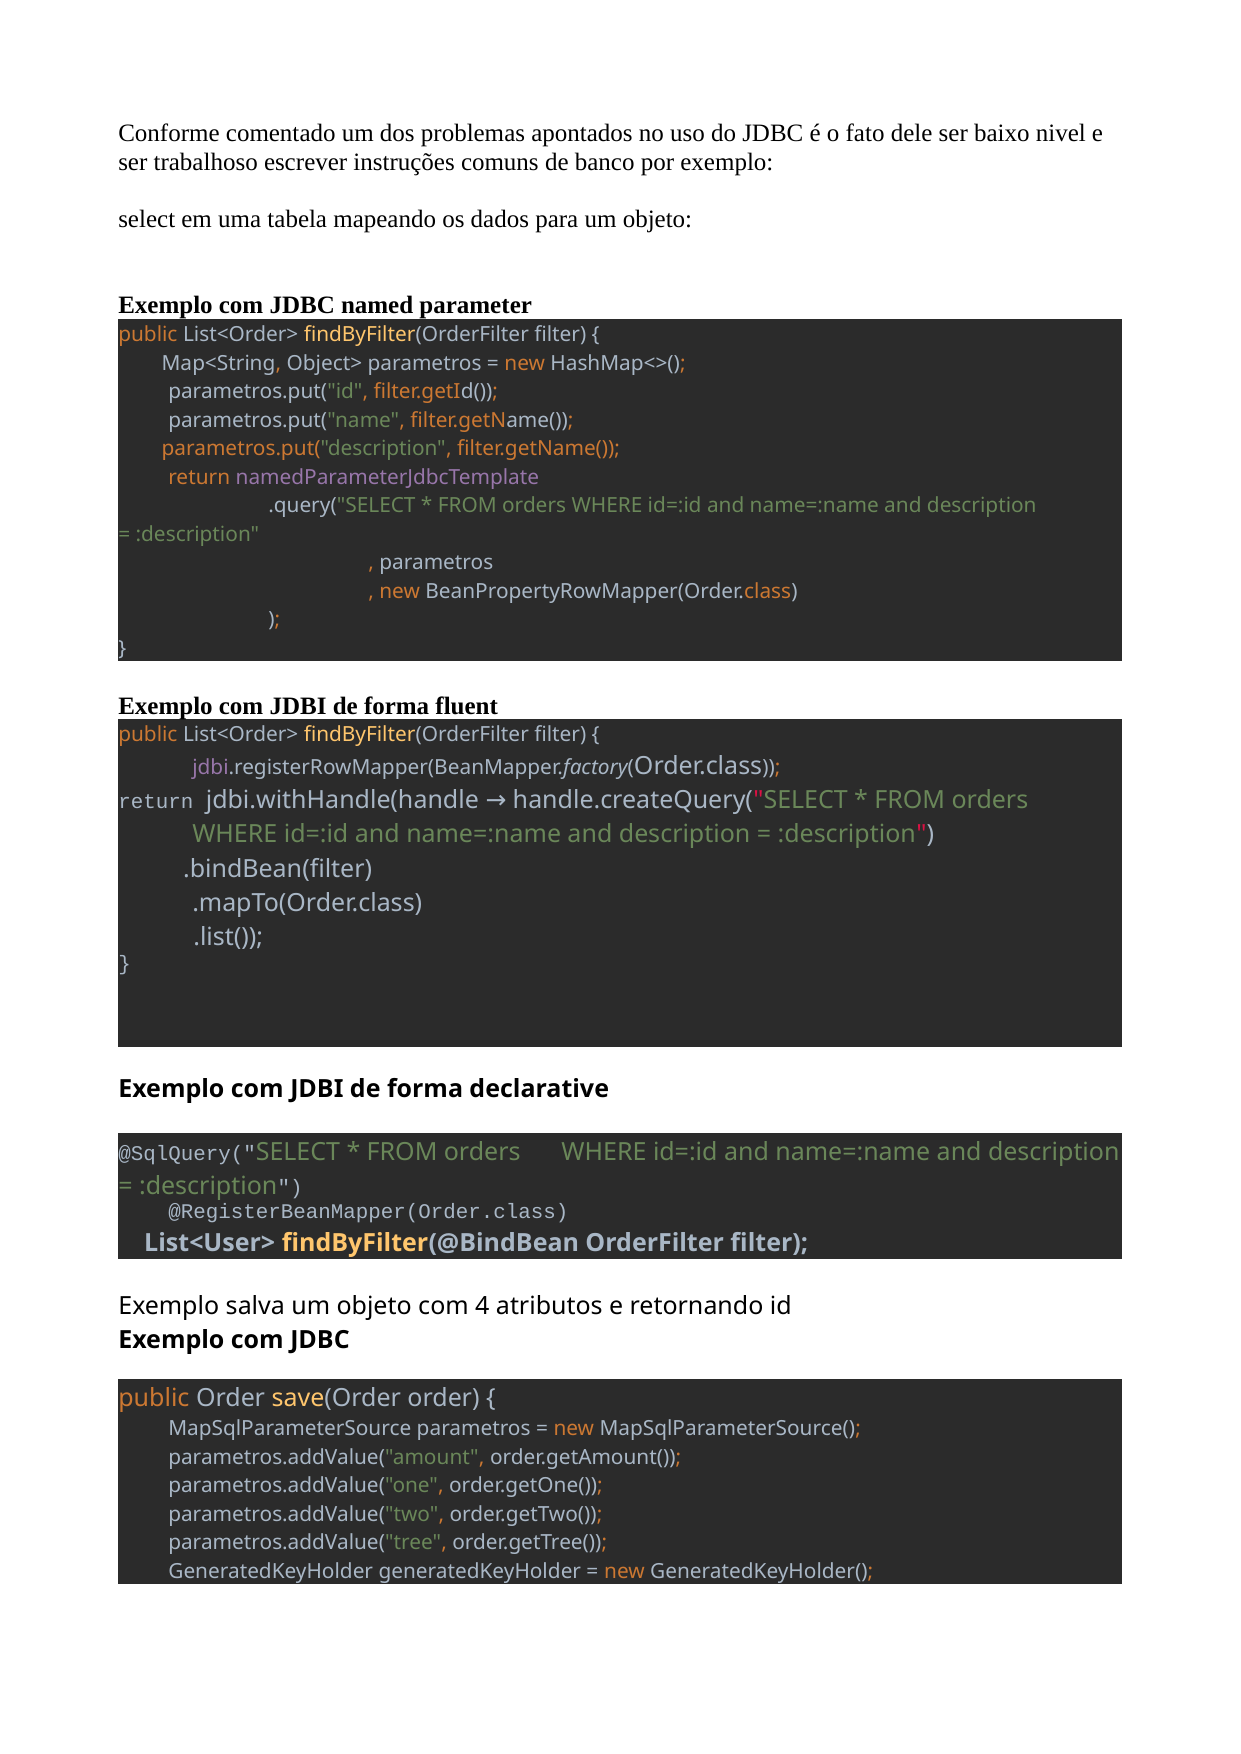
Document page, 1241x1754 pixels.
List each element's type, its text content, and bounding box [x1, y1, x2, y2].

text , new BeanPropertyRowMapper(Order.class) [118, 576, 1122, 604]
text Exemplo com JDBI de forma declarative [118, 1071, 1122, 1105]
text return namedParameterJdbcTemplate [118, 462, 1122, 490]
text GeneratedKeyHolder generatedKeyHolder = new GeneratedKeyHolder(); [118, 1556, 1122, 1584]
text @SqlQuery("SELECT * FROM orders WHERE id=:id and name=:name and description = :description") [118, 1133, 1122, 1201]
text Exemplo com JDBC [118, 1321, 1122, 1356]
text Map<String, Object> parametros = new HashMap<>(); [118, 348, 1122, 376]
text select em uma tabela mapeando os dados para um objeto: [118, 204, 1122, 233]
text Conforme comentado um dos problemas apontados no uso do JDBC é o fato dele ser baixo nivel e ser trabalhoso escrever instruções comuns de banco por exemplo: [118, 118, 1122, 176]
text , parametros [118, 547, 1122, 576]
text parametros.addValue("one", order.getOne()); [118, 1470, 1122, 1499]
text return jdbi.withHandle(handle → handle.createQuery("SELECT * FROM orders WHERE id=:id and name=:name and description = :description") [118, 782, 1122, 850]
text parametros.put("name", filter.getName()); [118, 405, 1122, 433]
text Exemplo com JDBI de forma fluent [118, 691, 1122, 719]
text @RegisterBeanMapper(Order.class) [118, 1201, 1122, 1225]
text Exemplo com JDBC named parameter [118, 291, 1122, 319]
text } [118, 633, 1122, 661]
text ); [118, 604, 1122, 633]
text } [118, 953, 1122, 976]
text .query("SELECT * FROM orders WHERE id=:id and name=:name and description = :description" [118, 490, 1122, 547]
text public Order save(Order order) { [118, 1379, 1122, 1413]
text .bindBean(filter) .mapTo(Order.class) [118, 850, 1122, 918]
text parametros.put("description", filter.getName()); [118, 433, 1122, 462]
text parametros.addValue("amount", order.getAmount()); [118, 1442, 1122, 1470]
text parametros.put("id", filter.getId()); [118, 376, 1122, 405]
text public List<Order> findByFilter(OrderFilter filter) { [118, 319, 1122, 348]
text MapSqlParameterSource parametros = new MapSqlParameterSource(); [118, 1413, 1122, 1442]
text parametros.addValue("two", order.getTwo()); [118, 1499, 1122, 1527]
text .list()); [118, 918, 1122, 953]
text parametros.addValue("tree", order.getTree()); [118, 1527, 1122, 1556]
text public List<Order> findByFilter(OrderFilter filter) { jdbi.registerRowMapper(BeanMapper.factory(Order.class)); [118, 719, 1122, 782]
text Exemplo salva um objeto com 4 atributos e retornando id [118, 1287, 1122, 1321]
text List<User> findByFilter(@BindBean OrderFilter filter); [118, 1225, 1122, 1259]
